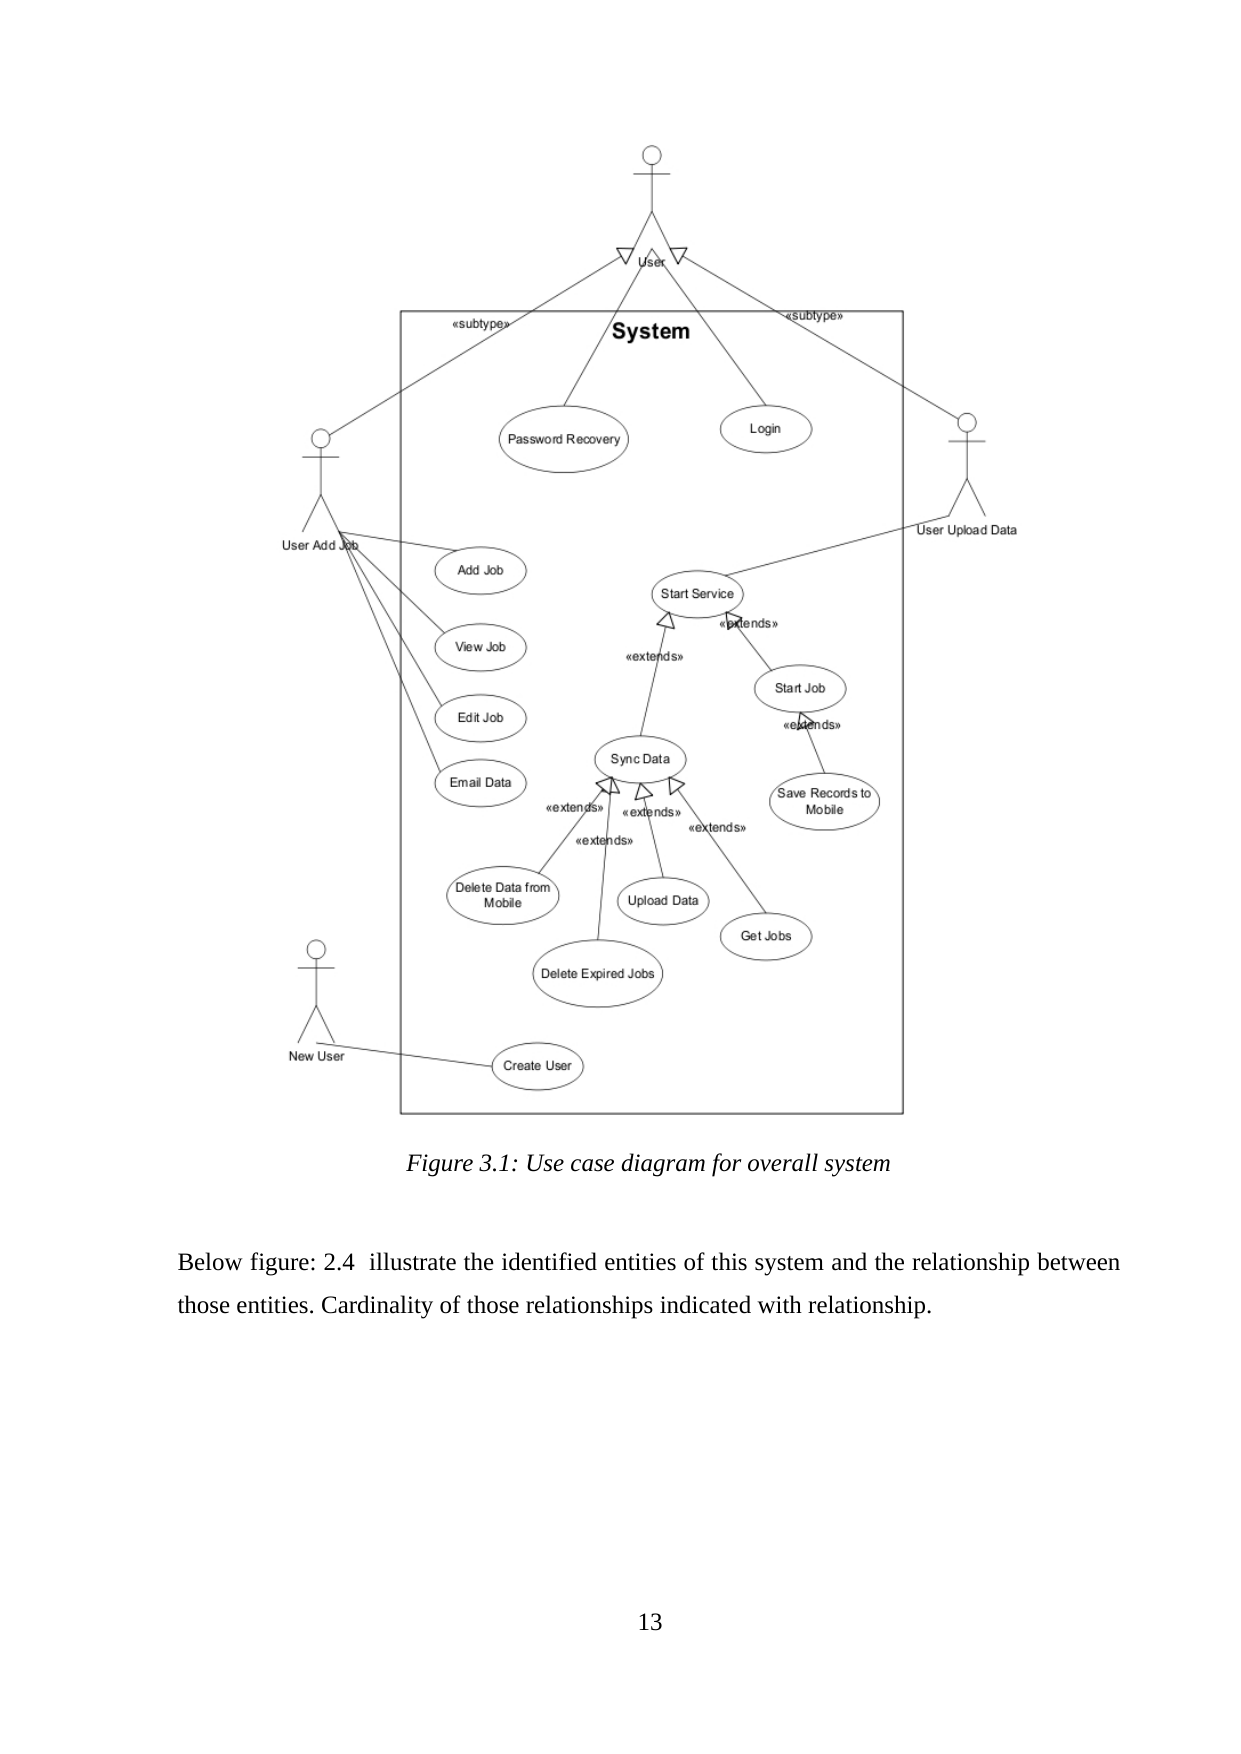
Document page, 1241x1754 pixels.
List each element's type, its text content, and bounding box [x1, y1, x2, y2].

text Figure 3.1: Use case diagram for overall system [258, 1148, 1041, 1177]
picture [258, 118, 1041, 1148]
text Below figure: 2.4 illustrate the identified entities of this system and the relationship between those entities. Cardinality of those relationships indicated with relationship. [177, 1247, 1122, 1318]
